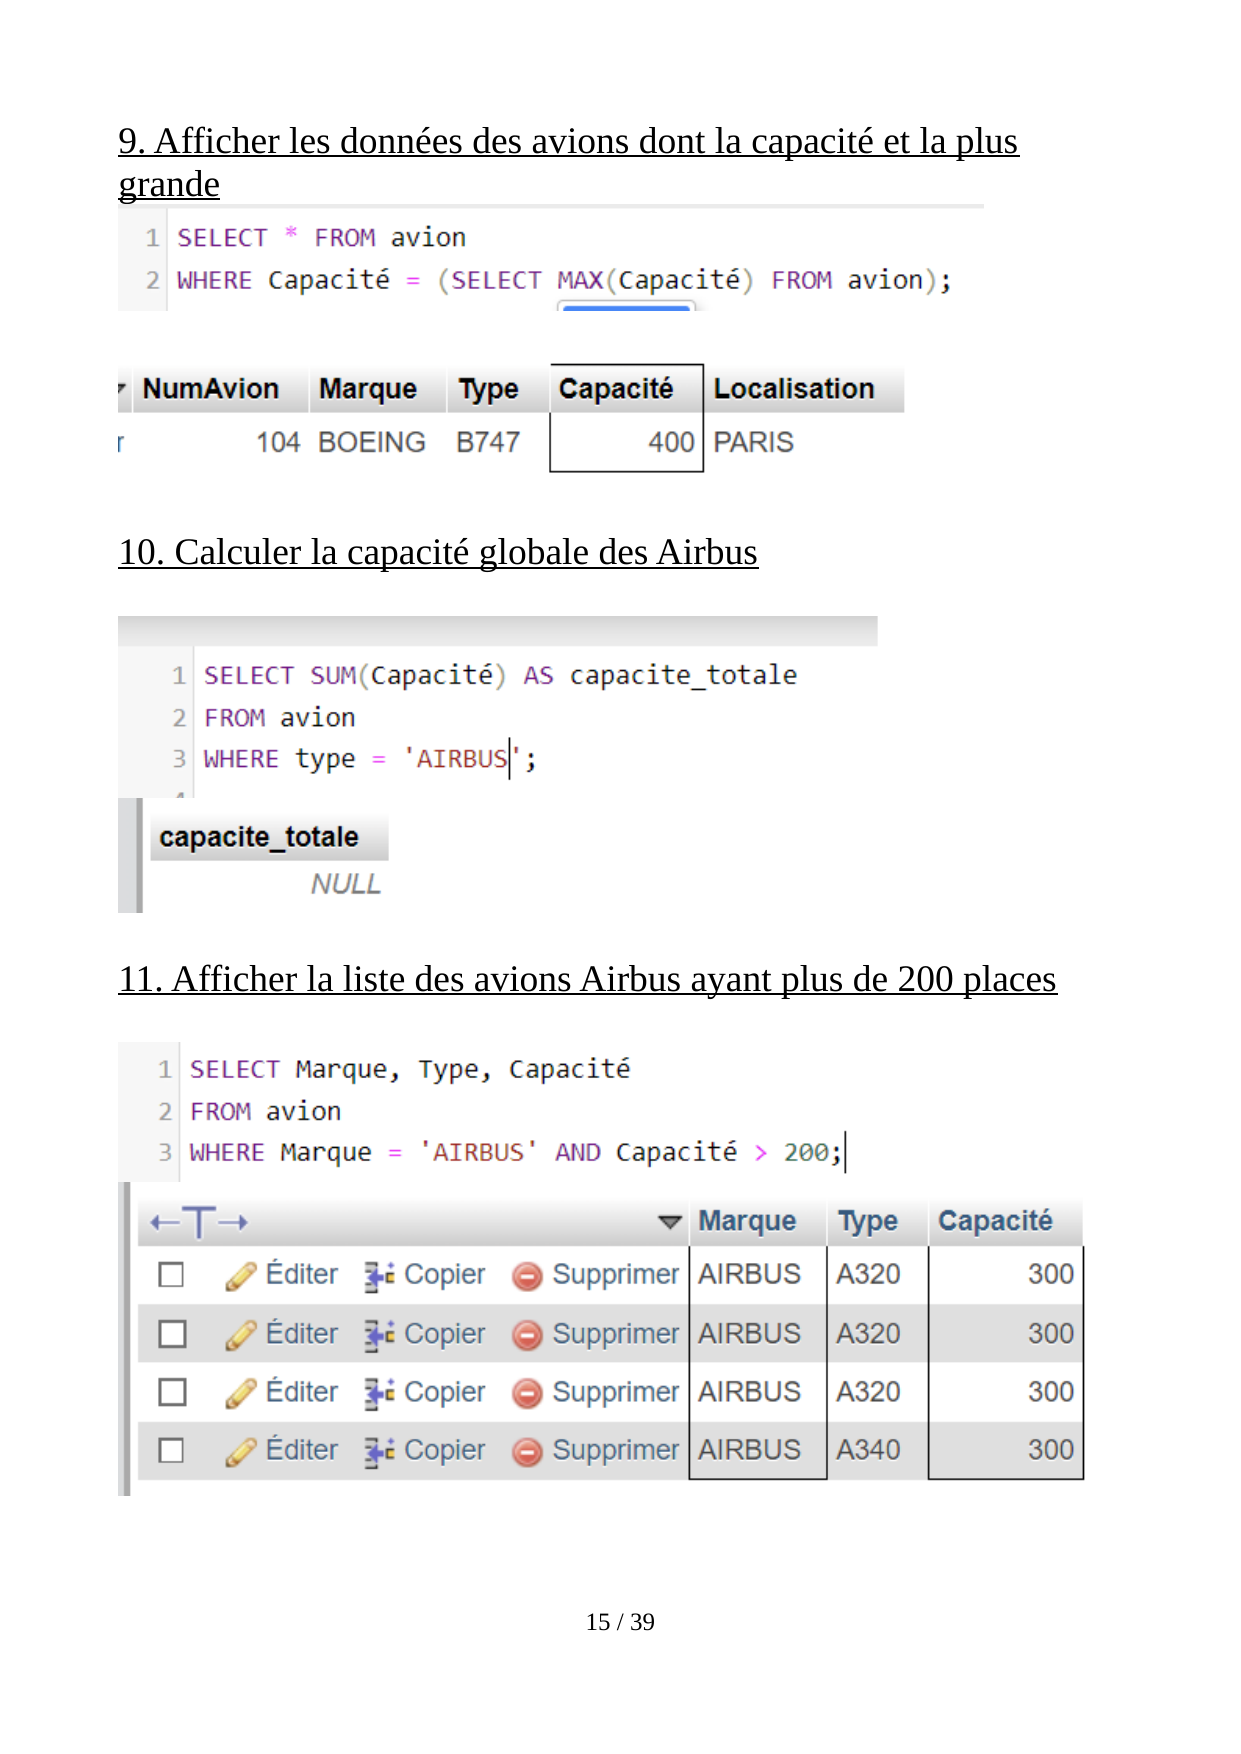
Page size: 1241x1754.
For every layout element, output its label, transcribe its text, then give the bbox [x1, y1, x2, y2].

picture [118, 616, 878, 913]
text 9. Afficher les données des avions dont la capacité et la plus grande [118, 118, 1122, 204]
picture [118, 353, 928, 487]
text 10. Calculer la capacité globale des Airbus [118, 530, 1122, 573]
picture [118, 1042, 1108, 1496]
text 11. Afficher la liste des avions Airbus ayant plus de 200 places [118, 956, 1122, 999]
picture [118, 204, 984, 311]
